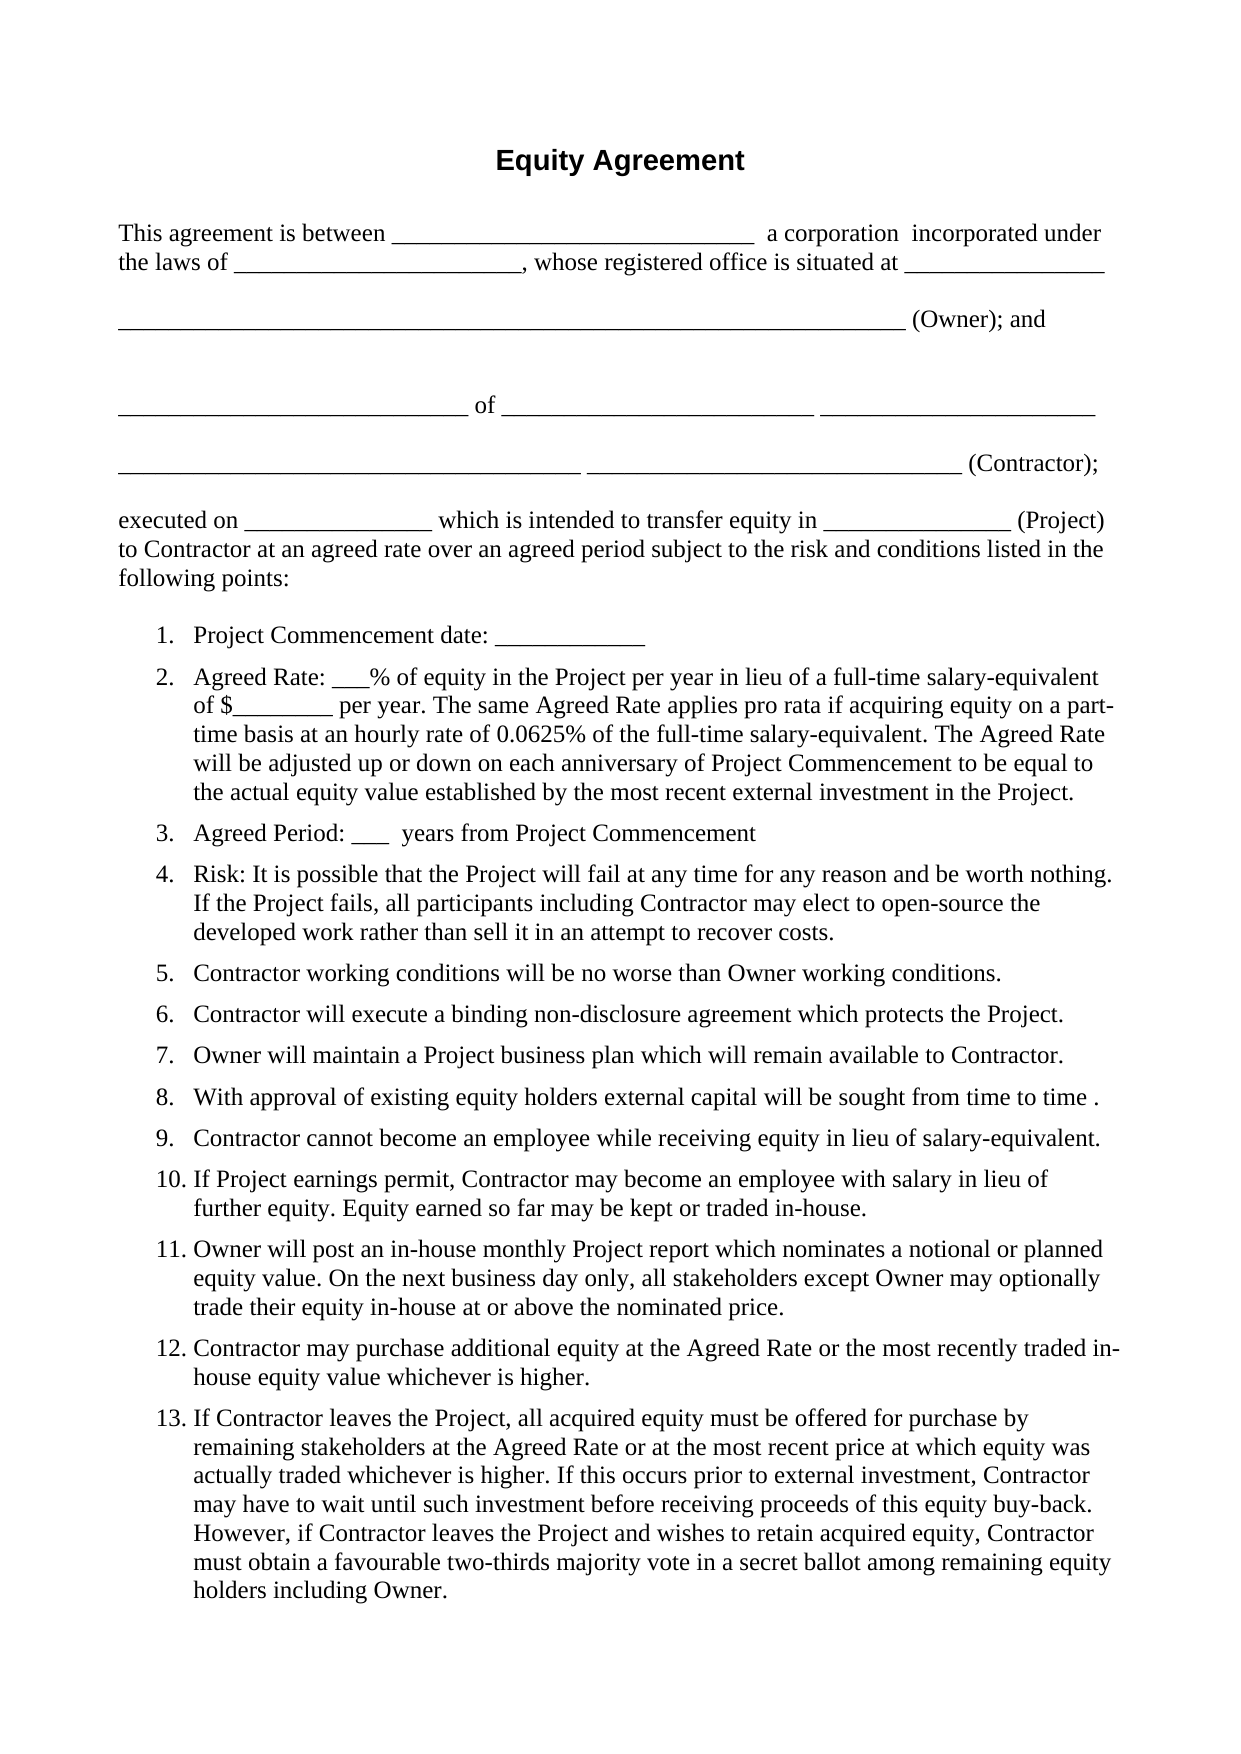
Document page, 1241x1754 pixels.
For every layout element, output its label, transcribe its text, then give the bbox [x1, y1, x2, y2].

list With approval of existing equity holders external capital will be sought from time to time . [156, 1082, 1122, 1110]
list Contractor working conditions will be no worse than Owner working conditions. [156, 958, 1122, 987]
list If Contractor leaves the Project, all acquired equity must be offered for purchase by remaining stakeholders at the Agreed Rate or at the most recent price at which equity was actually traded whichever is higher. If this occurs prior to external investment, Contractor may have to wait until such investment before receiving proceeds of this equity buy-back. However, if Contractor leaves the Project and wishes to retain acquired equity, Contractor must obtain a favourable two-thirds majority vote in a secret ballot among remaining equity holders including Owner. [156, 1403, 1122, 1604]
list Contractor will execute a binding non-disclosure agreement which protects the Project. [156, 999, 1122, 1028]
list Owner will maintain a Project business plan which will remain available to Contractor. [156, 1040, 1122, 1069]
text _____________________________________ ______________________________ (Contractor); [118, 448, 1122, 477]
list Contractor cannot become an employee while receiving equity in lieu of salary-equivalent. [156, 1123, 1122, 1152]
list Agreed Period: ___ years from Project Commencement [156, 818, 1122, 847]
text ____________________________ of _________________________ ______________________ [118, 390, 1122, 419]
list Contractor may purchase additional equity at the Agreed Rate or the most recently traded in-house equity value whichever is higher. [156, 1333, 1122, 1390]
list Risk: It is possible that the Project will fail at any time for any reason and be worth nothing. If the Project fails, all participants including Contractor may elect to open-source the developed work rather than sell it in an attempt to recover costs. [156, 859, 1122, 945]
list If Project earnings permit, Contractor may become an employee with salary in lieu of further equity. Equity earned so far may be kept or traded in-house. [156, 1164, 1122, 1222]
text _______________________________________________________________ (Owner); and [118, 304, 1122, 333]
text executed on _______________ which is intended to transfer equity in _______________ (Project) to Contractor at an agreed rate over an agreed period subject to the risk and conditions listed in the following points: [118, 505, 1122, 592]
list Agreed Rate: ___% of equity in the Project per year in lieu of a full-time salary-equivalent of $________ per year. The same Agreed Rate applies pro rata if acquiring equity on a part-time basis at an hourly rate of 0.0625% of the full-time salary-equivalent. The Agreed Rate will be adjusted up or down on each anniversary of Project Commencement to be equal to the actual equity value established by the most recent external investment in the Project. [156, 662, 1122, 805]
subtitle Equity Agreement [118, 143, 1122, 177]
list Owner will post an in-house monthly Project report which nominates a notional or planned equity value. On the next business day only, all stakeholders except Owner may optionally trade their equity in-house at or above the nominated price. [156, 1234, 1122, 1320]
list Project Commencement date: ____________ [156, 620, 1122, 649]
text This agreement is between _____________________________ a corporation incorporated under the laws of _______________________, whose registered office is situated at ________________ [118, 218, 1122, 275]
